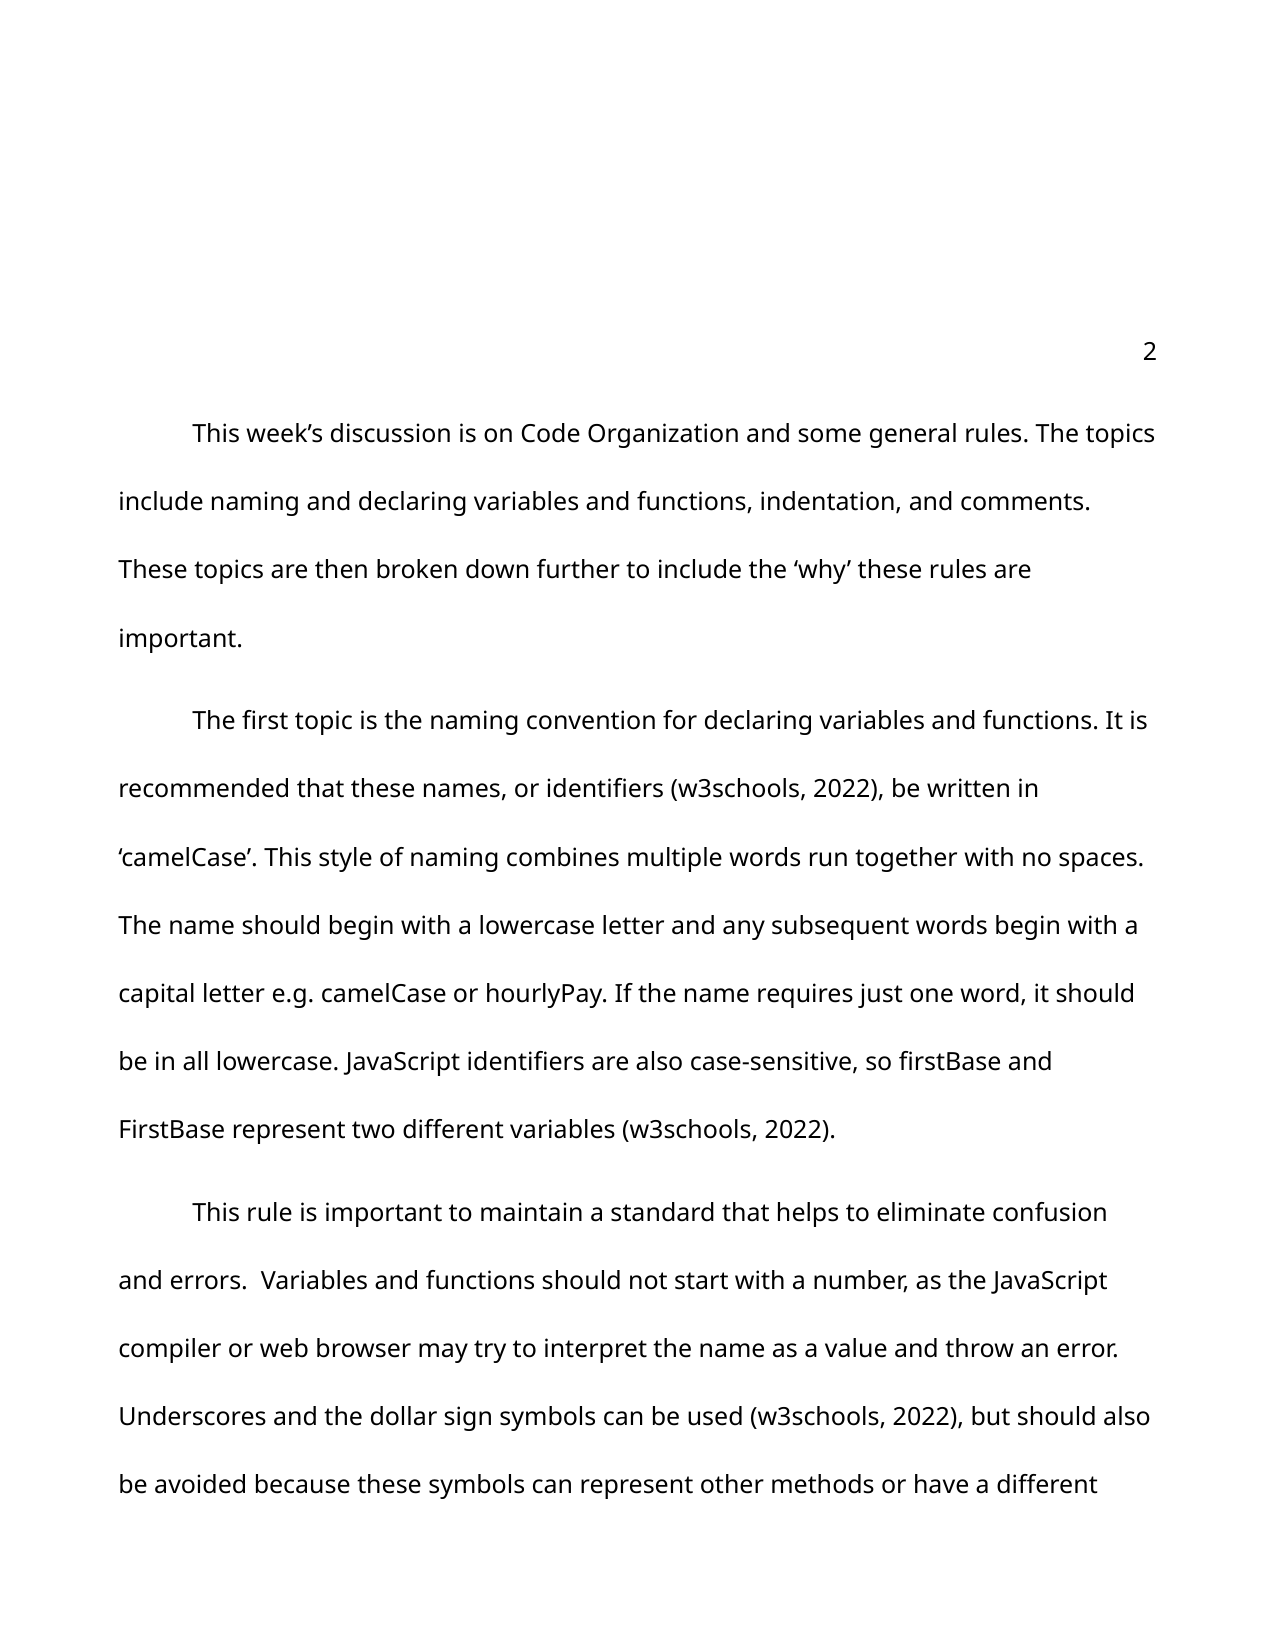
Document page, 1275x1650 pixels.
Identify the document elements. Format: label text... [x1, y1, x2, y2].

text This rule is important to maintain a standard that helps to eliminate confusion and errors. Variables and functions should not start with a number, as the JavaScript compiler or web browser may try to interpret the name as a value and throw an error. Underscores and the dollar sign symbols can be used (w3schools, 2022), but should also be avoided because these symbols can represent other methods or have a different [118, 1194, 1157, 1501]
text 2 [118, 333, 1157, 367]
text This week’s discussion is on Code Organization and some general rules. The topics include naming and declaring variables and functions, indentation, and comments. These topics are then broken down further to include the ‘why’ these rules are important. [118, 416, 1157, 654]
text The first topic is the naming convention for declaring variables and functions. It is recommended that these names, or identifiers (w3schools, 2022), be written in ‘camelCase’. This style of naming combines multiple words run together with no spaces. The name should begin with a lowercase letter and any subsequent words begin with a capital letter e.g. camelCase or hourlyPay. If the name requires just one word, it should be in all lowercase. JavaScript identifiers are also case-sensitive, so firstBase and FirstBase represent two different variables (w3schools, 2022). [118, 703, 1157, 1146]
